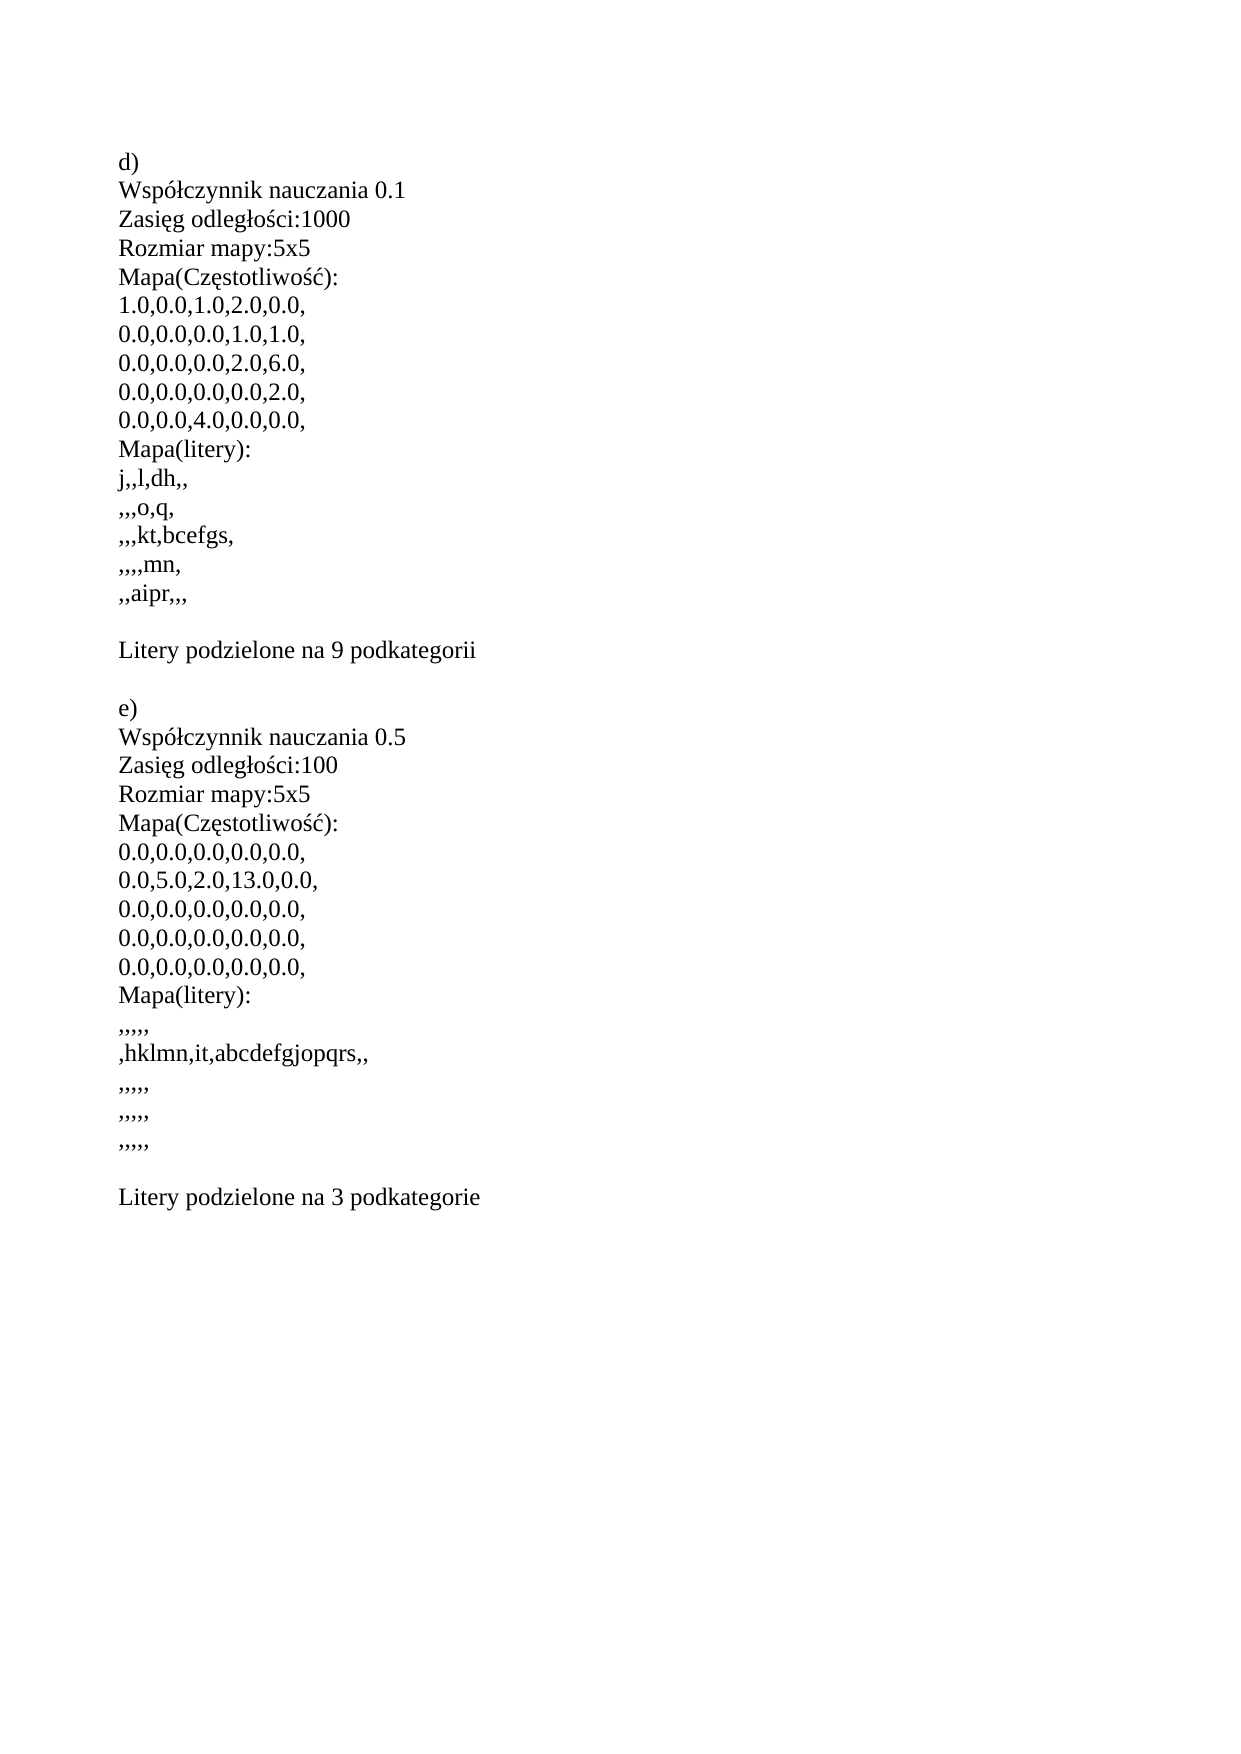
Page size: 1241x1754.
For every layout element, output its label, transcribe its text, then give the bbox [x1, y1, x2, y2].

text Zasięg odległości:1000 [118, 204, 1122, 233]
text ,,,,mn, [118, 549, 1122, 578]
text Mapa(Częstotliwość): [118, 262, 1122, 291]
text Litery podzielone na 9 podkategorii [118, 636, 1122, 664]
text ,,,,, [118, 1067, 1122, 1096]
text ,,,,, [118, 1009, 1122, 1038]
text Zasięg odległości:100 [118, 751, 1122, 779]
text Współczynnik nauczania 0.5 [118, 722, 1122, 751]
text Mapa(litery): [118, 981, 1122, 1009]
text 0.0,0.0,0.0,2.0,6.0, [118, 348, 1122, 377]
text ,,,kt,bcefgs, [118, 521, 1122, 549]
text Rozmiar mapy:5x5 [118, 233, 1122, 262]
text 0.0,0.0,0.0,0.0,0.0, [118, 952, 1122, 981]
text ,,aipr,,, [118, 578, 1122, 607]
text ,,,,, [118, 1124, 1122, 1153]
text Mapa(Częstotliwość): [118, 808, 1122, 837]
text 0.0,0.0,0.0,1.0,1.0, [118, 319, 1122, 348]
text 0.0,0.0,0.0,0.0,0.0, [118, 837, 1122, 866]
text 0.0,5.0,2.0,13.0,0.0, [118, 866, 1122, 894]
text 0.0,0.0,0.0,0.0,0.0, [118, 894, 1122, 923]
text Mapa(litery): [118, 434, 1122, 463]
text Współczynnik nauczania 0.1 [118, 176, 1122, 204]
text 1.0,0.0,1.0,2.0,0.0, [118, 291, 1122, 319]
text 0.0,0.0,0.0,0.0,2.0, [118, 377, 1122, 406]
text ,hklmn,it,abcdefgjopqrs,, [118, 1038, 1122, 1067]
text Rozmiar mapy:5x5 [118, 779, 1122, 808]
text Litery podzielone na 3 podkategorie [118, 1182, 1122, 1211]
text e) [118, 693, 1122, 722]
text d) [118, 147, 1122, 176]
text ,,,o,q, [118, 492, 1122, 521]
text j,,l,dh,, [118, 463, 1122, 492]
text 0.0,0.0,0.0,0.0,0.0, [118, 923, 1122, 952]
text 0.0,0.0,4.0,0.0,0.0, [118, 406, 1122, 434]
text ,,,,, [118, 1096, 1122, 1124]
